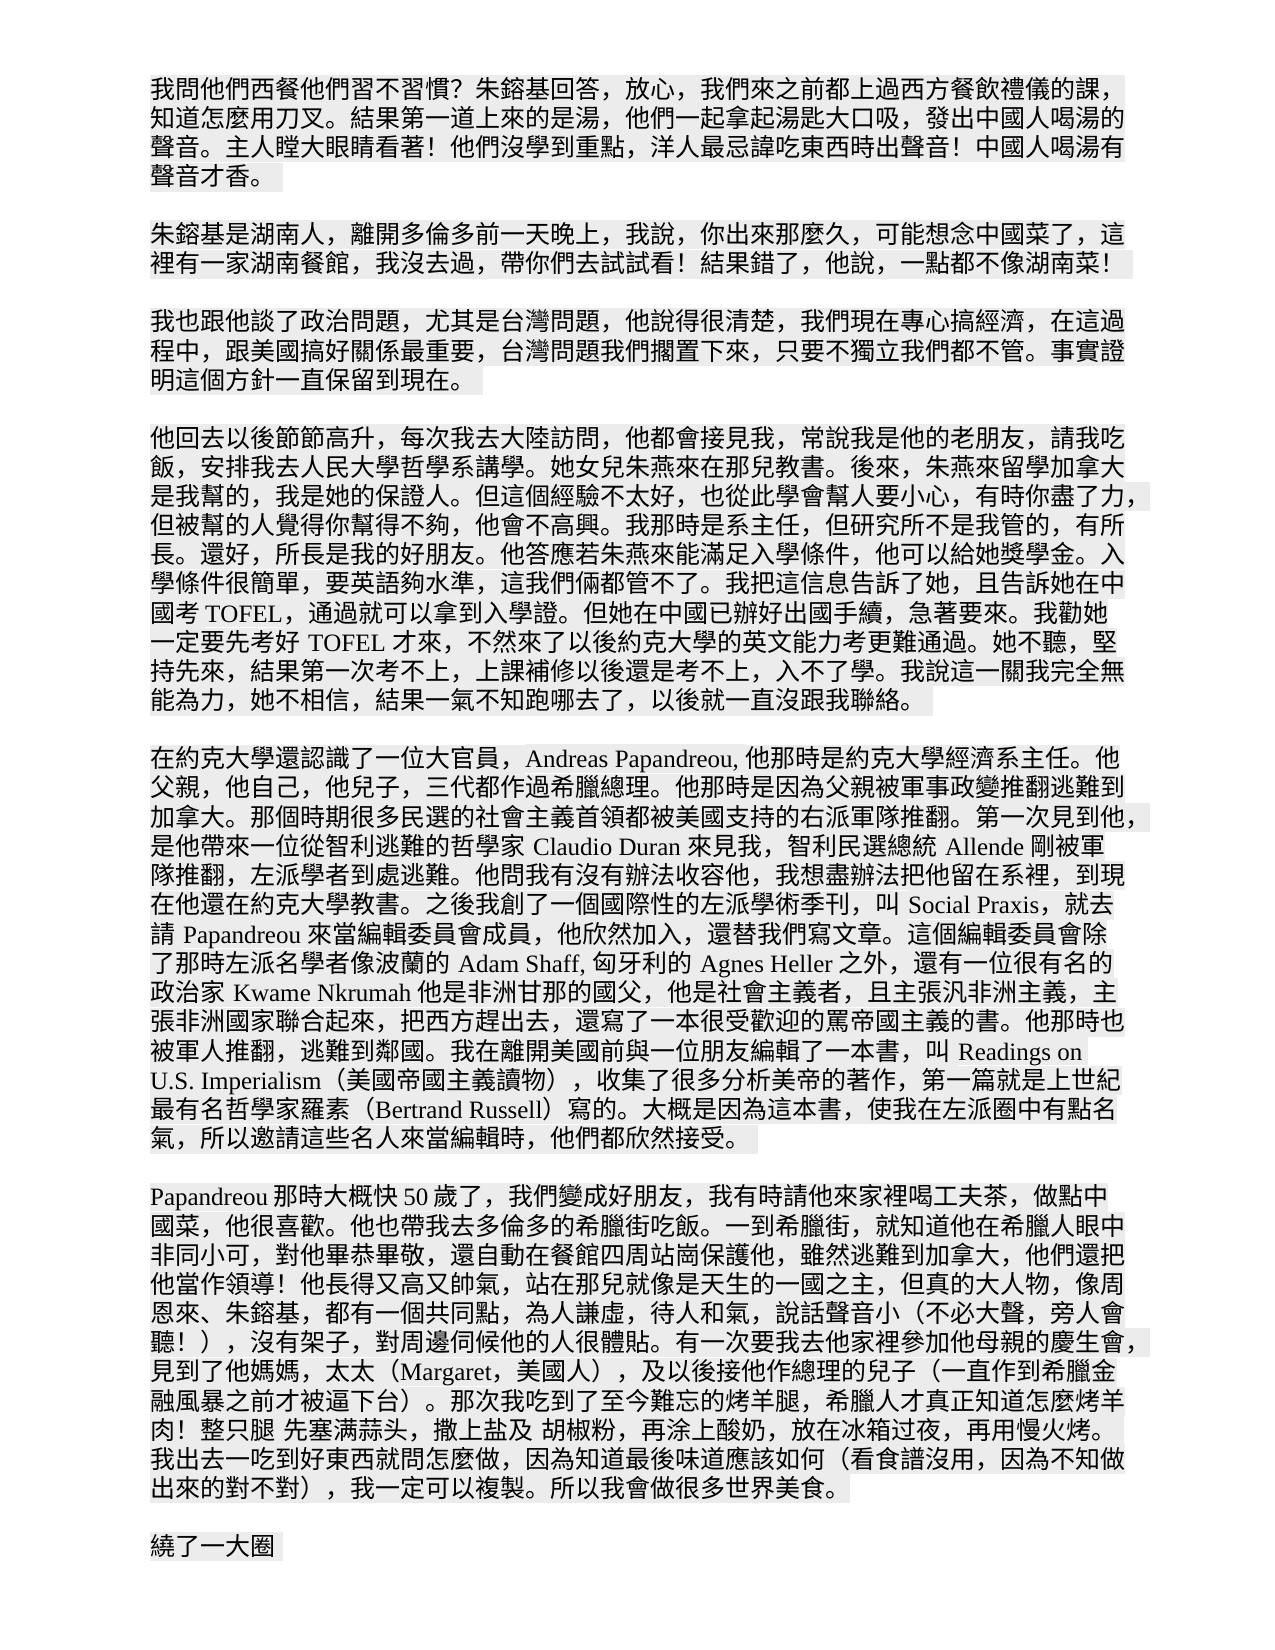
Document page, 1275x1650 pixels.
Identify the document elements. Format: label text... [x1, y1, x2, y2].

text 范光棣這次訪談我只看了15分中，不過內容大概都是在這篇文章裡面，文章挺長的，我閱讀速度慢，看了一個小時才看完。 https://www.facebook.com/kunifann/posts/856791334432223 繞了一大圈* 范光棣 2016年3月 我是什麼人 最近常在電視上看到一些人在討論他是什麼人（臺灣人），不是什麼人（中國人），我就思考 “我是什麼人？”這個問題。我的答案是：我是關西人，我是范家人，我是客家人，我是臺灣人，我是中國人，我是美國人，我是加拿大人，我是人。其實我現在最關心的是：我是什麼動物？我們這種動物怎麼變成了地球的癌細胞？這個暫時不談，先談我是關西人。 我是關西人 關西最有名的是 “摸骨”，我在國外每次碰到臺灣來的人，一提我是關西人，他就說 “摸骨”！都要問，關西摸骨是否像傳說一樣“靈”。最近36班同學石家孝回台，一起吃飯，他就問。去年從巴西來了一家華人到我們“拇指園”民宿住，我問他怎麼找到我們，他說，是因為他特別來關西要“摸骨”替他算命。我說，抱歉，他去年去世了，但你找到我，幸運了，我比他還“靈”。 那就話說我為什麼算起命來！我的拿手好戲是看手相。我高中畢業就出國，出國之前一個女生都沒靠近過，更別說摸到。到美國後前兩年語言不通，不要說動手，動口都不會。過兩年後會說話了，交上一位印度裔女生，我覺得一切進展得很好，但三個月後她突然把我甩了。事過幾個月看她交上另外一個男朋友了，我才鼓起勇氣問她: 為什麼甩了我，不是都很好嗎？她說：“是很好呀，但我們都交往三個月了，你摸都沒摸過我一次，我以為你是同性戀呢！”。 我才恍然大悟，原來男女交往要趕快動手！問題是我受禮教約束太重，無緣無故摸人不就是性騷擾嗎？ 要摸人也要有一個合理的藉口吧！ 我終於找到好藉口了。我去唐人街買了一本看手相的手冊，下次約會，不到兩分鐘我就說，“我會看手相喔！” 她的手立刻伸出來，我說，“錯手了，是男左女右”，很有學問似的。就這一招，解決了我的“動手”問題，很快地進入西方交女友世界，成為情場高手，細節就不在話下了。 那麼，我怎麼變成很“靈”的算命師呢？首先，我一輩子教哲學，我的最大任務是教學生在人生過程中怎麼避免很多“騙局”。鬼神、算命、星座、風水，宗教等等，都是騙局。這些騙局的共同前提是有利可圖，而圖利的方法是利用人性的弱點。這裡就講算命，首先大家都想事先知道將來，尤其是有大決定要做而猶豫不定之時。但這是不可能的，因為將來還不存在。那麼，為什麼很多人覺得一些算命師很“靈”呢？先講一個最古老最典型的算命故事。荷馬的“史詩”中描述了一個故事：一個國王想向鄰國發動戰爭，當然他想知道會不會贏，他帶了禮物去問當時最“靈”的算命師，這師傅算了一下後說，“這次戰爭，一個大國會被滅亡”。這國王高興得很，立刻攻打鄰國，結果大敗而歸，立刻找這算命師算帳：“你說我會贏，你是大騙子！”。算命師說：“我有說你會贏嗎？我說了什麼？我說一個大國會被滅亡，你自己就是那個大國呀！”。這故事中包含了幾個重點，首先好的算命師不會說錯話，其實基本上是說廢話，之所以被算的人有時會覺得他靈，是被算的人自己說的。假如國王贏了，他當然會大賞這算命師又說他多靈。重點是要說模棱兩可、邏輯上不可能錯、或絕大部分不會錯，或不可能立刻應驗的話。 假如一位女生上手了，我一邊摸著她的手掌一邊說：“妳很愛美（點頭），妳很有藝術感（點頭），妳不好惹，有人辜負妳，妳會懷恨在心（點頭），…（過幾分鐘），其實妳很寬宏大量，很會原諒對不起妳的人（也點頭），…這是妳的生命線，哎呀，妳55歲時會得一場大病！但還好，妳會渡過難關，妳看妳的生命線很長，會很長壽！（30年後她會記得嗎？）…這是妳的愛情線，很多人追妳，但妳很挑剔，…“ 一大堆廢話，但要懂得一些心理學與基本人情世故。若她是有夫之婦，你說：”妳的婚姻不很幸福“（可能錯嗎？）。若你對她有興趣，你說：”今年是妳的大好運年，妳會遇到妳的真愛！“（百發百中！） 我的最後一個教職是育達科技大學的客座教授，普通客座教授只給一年，而我一作5年，就是因為我很“靈“！我到任後，本來的技術學院正申請升格為科技大學。有一天，校長請全系吃飯，我坐在他旁邊，他說：”你這仙風道骨的樣子，好像應該懂得易經！“。我說 ”一點點而已，還在研究“。他說：”那麼，能否請你算一算我們申請改名科大會不會通過？“。我說：”試試看“，就閉上眼睛，過了一分鐘，說：”校長，我跟你保證會通過！不通過你明年不要請我客座！“。結果真的通過了，你說我靈不靈！第二年，校長又請客，那時的大問題是招生，私立學校都面臨新生減少的問題，他又問我：”上次你那麼準，能否再請你算一算今年招生會不會增加？“。我就回答：”大家同心合力，一定會超過去年！“。結果又對了。在場每次都有10多位教授，他們都很驚訝，事後問我怎麼知道，又那麼確定？我說：”我就是靈呀！“。也就因此，我在育達客座了5年，可能打破記錄了。 現在可以告訴老同學們我的秘密了！我當然不”知道“，我又不是教育部長！好的算命師是心理輔導師，他要正面替你加油。校長很相信算命，我沒選擇，只有給他打氣。第一次比較有把握，因為之前我在兩個私立學院教過，也經過轉為科大的過程，注意到第二次申請才通過，育達是第二次申請，故通過可能性很大。至於招生就完全沒把握了，故說了一句廢話：”大家同心合力，一定會超過！“。若沒超過，就是沒有同心合力！這句話不可能錯。 那麼，關西摸骨為什麼那麼有名？他是瞎了，其實並不完全瞎，還可以看到一些。他首次出大名是有一次蔣經國作行政院長還是副總統時來關西親民之旅，那次也安排了來訪問我父親，因為父親在關西很有名望。蔣經國到了關西街上，想去看看有名的“摸骨”師，結果一進門這摸骨師就說：“今天貴人來了，你是一人之下，萬人之上！“。就這一招，傳出去，他的名氣大張全世界。其實，那天在關西誰不知道蔣經國會來！前幾年又上報紙，因為吳敦義相信算命，當了副總統後說，20多年前關西摸骨說他有”宰相命“！其實他不知對多少政治人物說了這句話了！ 假如一位算命師真的很準，那是他先有信息、或作了研究、或事先安排了將來會發生的事。有利可圖，利益很大時，什麼騙局都可以安排，例子太多了，說起來我這文章就寫不完了！總而言之，算命是假的，”摸骨“ 沒那麼靈，我跟我父親去看過他，全是胡說。關西人都知道他的底細。這就有點像耶穌，他在外面有一大堆相信他的人，有一次回老家，村里人說，他不就是木匠的兒子？村里人不相信他，而他在老家也就不靈了！這個故事聖經上有敘述。 我是范家人 關西還有一個名人，我父親范朝燈。他沒做過官，也沒賺大錢，只是中上等階級的農民。他七歲時，父母在一週內因得傳染病雙亡，由大家庭叔嫂照顧。那時鄉下人沒錢沒法上學，只上了三年私塾學會三字經千字文等。正因為自己沒機會上學，他從小立志他的孩子都要大學畢業，這個在100年前幾乎是不可能的夢，但他做到了，所以他的出名就是“十子十登科” 的故事，十個兒子全大學畢業，其中有三位獲哲學博士，兩位醫學博士，五位高考及格。這個故事在曾繁蓉著“十子十登科的父親- 范朝燈”一書中有詳述。 我在國外40年，回來以後才知道父親在台灣這麼有名。我每到一個地方一說我是關西人，他們就問: ”你認識范朝燈嗎？” 我說：“他是我父親呀！” 他們就另眼相待，對我特別好。有一次更妙了，明新技術學院在2000年請我去做他們新設的休閒系的創系主任，剛上任碰到羅元宏老師，他問我是哪裡范家人，我說關西，他就問: ”你認識范朝燈嗎？” 我答了以後，他立刻說：“我被你害死了！” 我說我根本不認識你，怎麼會害死你！他說：“你有所不知，我小時候很調皮，不好好唸書，每次爸爸要教訓我就一邊打一邊說范朝燈怎麼怎麼的！所以我從小就記得范朝燈這名字“。類似這樣的故事，我之後聽到過三次。原來我父親教孩子的故事在社會上成為模範，帶動了地方上教育的風氣。這位羅老師是明新休閒系的籌備人，理應由他接主任職，但校長”空降“了一位陌生人來當創系主任，他心裡難免有點不平，但可能是因為我是范朝燈之子，他對我很好，協助我把明新休閒系變成全台最有特色的休閒系。 我父親已去世30多年了，但到現在為止，他的子孫只要說是關西范家人，都會被問: ”你認識范朝燈嗎？” 我們還沾他的光！我的弟弟范光群，是兄弟中作官作得最高的，他在陳水扁時代作被冷凍的台灣省的省主席時被派去花蓮作代理縣長三個月，花蓮是國民黨的地盤，他第一次去議會就深感議員對這位“空降“下來的代縣長很排斥，怕他在這三個月中會搞鬼，以縣長地位影響下任縣長選舉。會後，范光群發給每位議員一本“十子十登科的父親”那本書。第二次議會時氣氛完全變了，大家一知道他是范朝燈之子，就知道他一定是正人君子，雖然是陳水扁派來的！結果3個月以後，很多人還建議他留下來選縣長，一定會選上。 很多人問范朝燈是如何把十個普通農家孩子都送到大學畢業，很多人有不同的說法，兄弟中也有不同的感受，但我自己覺得最重要的是“感動“兩個字，他對教育的熱誠感動了我們，使我一生掛念在心，不能辜負他對我們的期望。最近大愛電視台訪問我，在”私房真言“節目中播放了”范光棣談他父親范朝燈“，可以在網路上看到詳情。 我是客家人 關西是純客家莊，99%是客家人。1945年台灣光復之前我只會講客家話，雖然6歲到8歲上小學時學了一點日語，光復後因反日情緒把它全忘了。光復後才學國語。初中去新竹市上新竹中學與李遠哲同班，才知道都市裡大部分人是閩南人，講我完全聽不懂的話。高中時轉到台北的師院附中，班上絕大部分是外省人，本省人只有三位，其中紀展南與羅東湖是閩南人，只有我一個客家人。我才意識到我這鄉下土包子原來是很特別的少數族群叫客家人。 從小我記得母親講一個有關客家人的故事：從前有一個將軍叫黃巢，有一天他來到一個村莊，看到路上一群難民中，有一個媽媽手拉著一個小孩子，背著一個較大的孩子，他覺得奇怪就停下來問他為什麼？她說她手拉的是她自己的孩子，背的是她已亡哥哥的獨生子，假如她自己的死了，她還可以再生，假如哥哥的獨生子死了，他就會絕後，故保護她哥哥的兒子比較重要。黃巢聽了很感動，就問她要去哪兒？她說，聽說黃巢快來了，我們要先逃難！黃巢沒告訴她自己是誰，只說，不要怕，妳回妳村莊，在妳家門口掛上葛藤，就不會有事。她回去照辦，也叫鄰居同樣作，結果真的沒事。後來在學校念正史，才知道黃巢在歷史上是壞蛋，他的革命因為失敗被稱為“黃巢之亂”。但在客家人心目中，他一直是我們的英雄！從此開始我就意識到世界上有不同的觀點，立足點不一樣對事情的看法就不一樣，不是大多數人相信的就是正確的。尤其對少數民族的看法我特別關心同情，這也延伸到所有被壓迫的人，包括工人、農民、女人、殖民等等。 客家人的歷史跟猶太人的經驗有些類似，故我在國外時，對猶太人的歷史特別關注，他們的總人口在世界上微不足道，但對世界上的貢獻非常大。偉大科學家愛因斯坦，心理學之父佛洛伊德，上世紀最出名的哲學家維根斯坦及思想家馬克思，都是猶太人。到底什麼是猶太人？這個問題猶太人自己也在討論，是種族嗎？也不是，因為有黑猶太人，也有黃種猶太人（看“Jews of Kaifeng Fu”一書）。是宗教嗎？很多猶太人不信猶太教，我在加拿大的哲學系中就有四位猶太教授，都是無神論者。我的結論是，族群認同是共同記憶與自我認同。在台灣的客家人最近也在討論這個問題，尤其很多已經不會講客家話了。客家人不是一種民族，因為他們都屬於漢人，他們有自己的語言及一些特別的風俗、習慣、音樂等等，但我覺得最重要的是他們有共同經驗及記憶，認同這經驗的人就是客家人。 客家人每流浪到一個地方都是“客人”，而不是“主人”，都住在比較偏僻的山區，生活艱苦，被主人看不起也被歧視。但我一直不懂，客家人那麼窮，那麼土，不像都市人那麼精靈，他們為什麼那麼自傲，有自信，覺得自己是很特別的族群？猶太人也是一樣，到處被人打壓，歧視，但自己一直覺得是上帝的寵兒，也因為那種自信，使他們的成就那麼大。猶太人的自信，來自他們舊約聖經上的故事，那麼客家人呢？ 去年春天，我第一次去廣東省陸河縣祭來台祖，順便去附近客家區尋客家根。這次尋根之旅中，我的上述問題找到了答案。客家人是從中原在唐朝末期以後改朝換代或外族入侵時一批一批逃難到中國南部岳崚區的漢人。他們在贛南、閩西及粵東山區以客人身份與本地人（主人，原住民）長期共居，融合以後，產生了主要以漢文化為主的特別語言、風俗、習慣等文化。最近在大陸掀起了研究客家文化之風，政府也大量投資發展這個地區，一則因為這地區是共產黨的革命聖地，二則因為客家人在海外人數不少，都想回來尋根。在閩西現在被認為是“客家祖地”的寧化縣，建了一個很宏偉的“世界客屬文化交流中心”，我一進入大廳就看到牆上刻了一系列客家歷史的壁畫，第一幅就是黃巢及“背大攜小，保侄棄兒”客家母親的壁雕。證明我小時候聽到的故事原來是所有客家人的共同記憶，像摩西出埃及是猶太人的共同記憶。 還有在這偏僻的鄉村裡，雖然大部分都是農民，但家裡都掛著很多水準很高的對聯與家訓等等有文化象徵的東西。我父親雖是一介農夫，但他一直提醒我們孩子們，我們是范文正公（范仲淹）的第30代孫，而文正公是宋朝名宰相，且家裡牆上一直掛著范文正公家訓百字銘。我在客家原鄉到處看才恍然大悟為什麼客家人那麼自傲，他們的祖先都是做過官的前朝上層階級，他們在改朝換代時不但對新政權沒用，還有威脅，非跑不可。普通農民、工人等不必跑，新統治者還需要他們。而客家人特別注重教育，也是因為他們知道，讀書是做官、出人頭地的最好方法。 我是臺灣人（差點兒變日本人） 我出生於1937年，那一年日本發動中日戰爭，中國的抗日戰爭的開始。之前40多年臺灣是日本的殖民地，台灣人是二等公民，但生活方式、語言及文化上台灣人基本上是過著漢文化的生活。六歲以前，我的名字是范光棣，我家裡及村莊裡親戚朋友說的是客家話，念的是三字經，拜的是祖先及本地廟裡的神，看的是“關公過五關斬六將”及“孫悟空鬧天宮”等平劇。我知道我是中國人，知道統治我們的是日本人，怕他們又恨他們。 日本人發動侵中戰爭後，一方面覺得臺灣漢人與敵人同宗同文化，有後顧之憂，一方面發動大戰爭需要更多人力。故積極推動“皇民化”政策，想把台灣人變成日本人，開始強力要求講日本話，把名字改為日本名，放棄本來宗教而以日本神社代之，等等。我父親本想把范姓改為“高平”，但日本官員還挺聰明的，知道這是范姓的堂號，說不行，你還在懷念中國祖先！結果改為“高原”，故我的日本名字是“高原光邦”（Takahara Mitsu Kuni）。 我們家裡也設了一間日式Tatami書房，我們開始穿日服、日本木屐等等。所以我從出生到8歲光復前就是生活在從中國人變日本人的過渡過程中。比我大十歲以上的臺灣青年人，像我的前幾位哥哥，基本上已經變成日本人了。假如日本沒有戰敗，再過十年我也變成日本人了。1945年，日本投降那一天，疏散到鄉下住在我們家的五家日本官員及教師們都聚集在客廳裡聽天皇宣布無條件投降。他們都在痛哭，我心裡很高興，我還知道我是中國人。 光復後，台灣回歸祖國，我們沿路打鑼打鼓歡迎國軍，那時哪有什麼台獨意識！問題是，那時來接管的國民黨軍隊實在太爛！相較之下，日本統治者很有紀律，雖然很兇又享有特權，但台灣人日常生活穩定，治安良好。“祖國”來了以後，不但普通生活，治安很差，最糟的是，不但不把我們當“同胞”相待，還以新統治者心態對待台灣人。我最近很驚訝地發現，我那時的日記有那麼一句“假如外省人平等對待台灣人，我就主張統一，假如不平等對待我們，我就會主張獨立！”。一個十多歲的鄉下小孩子會這麼說，表示那時就有這個問題。 不到兩年後，228事件就發生了，那天晚上，我在睡夢中被父親吵醒，他剛從台北回來，一開門大聲跟媽媽說: ”糟了！台北在殺豬！“。我心裡想，殺豬有什麼好大驚小怪的！原來，台灣人叫日本人”狗“（很兇，但乾淨），叫光復後來接管台灣的外省人”豬“（又髒又懶）。之後幾天，關西鄉下倒沒發生什麼殺人的狀況。我只記得父親及關西重要人物有在討論去軍火庫拿軍火發給人民來抵抗鎮壓軍隊。還有那時在台大上學的兩位哥哥被分發到幾顆手榴彈，也是準備反抗鎮壓軍隊來時用的。他們帶回這些手榴彈，不知怎麼辦，結果把它丟到河裡。鎮壓軍來後，記得父親跑山上去躲了好幾天。 228事件很多無辜外省人被殺，很多臺灣菁英被殺，最重要的是，這事件對台灣人造成不可療癒的傷害，至今影響台灣的政治，造成強烈的揮之不去的台獨意識。台獨意識有一個很簡單的邏輯：外省人殺台灣人，“外省人”等於“中國人“。中國人像日本人一樣是外來政權，台灣人只有獨立才能當家做主。但這邏輯的前題都不正確，來接管、統治台灣人的是“一些”外省人，國民黨。有些外省人是共產黨員，他們支持228造反國民黨。那時的實況是，國民黨在大陸被人民唾棄，後來跑到台灣，中國人更恨國民黨！台獨意識的簡單思路：仇國民黨→仇外省人→仇中國人，造成現在台灣政治的死胡同。台灣人應該跟共產黨合作去打倒國民黨才對。 我以後的政治思路大致朝這方向走。從1945到1955我出國前國民黨漸漸經由三七五減租及耕者有其田政策在台穩定了政權，宣傳反共抗俄，但我完全沒被洗腦，已經親共。其中一大原因是，我認識一個很特別的人，何阿乾。我上新竹中學初中時住在竹東大哥醫院家裡。他是醫院的藥劑師，我們同睡一房。他是共產黨八路軍的逃兵。光復後他家裡很窮，去參軍。國民黨把他訓練幾個月後派去大陸打共產黨。有一天剛北上過了黃河，坐下來吃除夕飯，還沒開動就發現被共軍團團圍住了，沒辦法只好投降，年夜飯被八路軍吃了！結果他被分配到劉伯誠（叫獨眼龍）部下。共產黨教他唸書，教他醫藥學，過一陣子派他到軍醫院當藥劑師，一路跟著八路軍過黃河，打下來。一直到徐蚌大会战時，他因為是獨生子，在台只有一老母親，突然想家，在混亂之際逃走了，結果回到老家竹東，來我大哥醫院？。他雖然從共軍逃出來，不但不恨共產黨，還一直懷念他在八路軍時的日子。天天晚上告訴我他在八路軍的故事，比水滸傳還精彩！還教我共軍唱的歌，跳的舞。所以國民黨的反共宣傳對我完全沒作用。I knew better! 我是中國人 我在中學時代最關心的是政治問題，尤其從出生到18歲出國之前經過日治時代，二次世界大戰，國民黨統治時代，及中國內戰以後兩岸分裂狀況。我那時一心要救國救民，在日記上寫：“我的思考單位，最小是國家”，我的意思是中國。如何使中國強大，恢復以前的光輝，是我的最大課題。 在出國前我心裡已經支持共產黨。出國後第一件事就是去美國大學圖書館找毛澤東的著作及有關中國共產革命的書。念了 Edgar Snow 的 “Red Star over China” 及 毛澤東選集。不但覺得共產革命是中國的將來，也確定是世界的將來。我在英語還沒學好之前就先選俄語，因為我打算在美國念完大學後去蘇聯念研究所後回大陸參加中國共產黨革命。我的思想歷程在“超越馬克思及維根斯坦”一文中有詳述。 1972年，尼克森去訪中國前，加拿大已經跟北京先建交，我寫了好幾次信去駐加中國大使館，表示希望能去訪問，但一直沒回應。尼克森去後不久，我就接到來信，叫我去辦簽證。我一個人坐飛機到香港，再坐火車到廣州，路上火車在深圳入境，那时深圳是個小村莊，全是稻田。從廣州又坐火車兩天一夜，一路黑漆漆的到了北京。來火車站接我的是一位台籍幹部。我來時路過東京去看我四哥，他說他以前有一個臺灣同鄉朋友，20年前去大陸，不知下落，他寫下這人名字叫我去大陸時問一問。這位幹部自我介紹是台灣人，叫李平，我就拿出哥哥的紙條問他聽過這人嗎（紙條上是“呂”什麼的）？他說，就是我！他是台灣同胞聯誼會副會長，他負責接待我。那時正好有一個美國台灣人組成的“保釣團”來訪北京，有十幾個人，都是在美國左派的台灣學者。他們把我放入這一團一起招待，以後三週的活動都是台聯安排的。其中最重要的是周恩來總理接見了我們。 有一天晚上，我們正要睡覺前，突然接到通知，要我們立刻去人民大會堂有重要領導要見我們。十二點半大家在一會客廳坐好，周恩來從旁門走進來。我發現我被安排坐在他旁邊，大概是因為我年紀最大（35歲），又是教授，別的團員都是年輕的碩士或新博士。周恩來很平易近人，跟我們像朋友之間聊天一樣，一點沒架子，有問必答，一直談到四點半，他太太鄧穎超才出來叫他去睡覺。他說他只要睡3個鐘頭就夠了。 1972年是文化大革命的中後期，那年的兩件大事，一個是尼克森來訪，另一個是林彪事件。外面只知道林彪出了事，中共還沒對外公佈。周恩來先向我們說明了林彪事件，再談了很多很多事，詳情我在我當時剛創刊的國際季刊“Social Praxis” 第一期中以筆名 Sanford Lee 發表了 “Conversations with Premier Chou En Lai”. 有些那裡沒報導，現在想起來還是有意思的，現在報告一下。那時我很驚訝他對老蔣的評價很高。他說，蔣介石是個愛國者，他雖然靠美國但他不相信美國，你看他一輩子不敢去美國，他兒子就比較笨，去了美國一趟差點被殺掉。美國在培養親美派搞台獨，要把臺灣從中國分裂出去（吳國楨事件及孫立人事件），韓戰時把第七艦隊放在台海想把台灣與大陸隔開，勸蔣介石從金門馬祖撤軍，他不但不撤，反而把台灣最重要軍隊放在金門，明知我們不會打他。我們之間有默契，隔天炮打，這是做給美國看的，表示雙方都主張一個中國，內戰還沒結束！台獨之到今天還不可能，以後也更不可能，就是周恩來跟老蔣那時安排的！我本來以為，他說的“默契”是互相不言而喻的瞭解，最近才發現報導，那時他們真的有互派使者在香港談好。那時我才知道，政治上表面看到的聽到的跟幕後當權者的操作是有很大距離的。我們普通人只有被利用，最好不要受騙去賣力。 文革時，大陸一直在鼓吹要解放台灣，有一位年輕激進的臺灣團員就說：國民黨是紙老虎，怎麼不用武力解放台灣？周恩來說：你們年輕人沒經過戰爭，我們經過的人知道戰爭多可怕，打臺灣是打得下，但雙方要死多少人呀！台灣經濟又會完全破壞，不能隨便考慮。 四個鐘頭內我們談了很多事情，現在突然想到一件事覺得很諷刺。他說中國發達以後絕對不發展私人轎車，他說我們會繼續用腳踏車，又健康又環保！坐在他另一邊的陳永貴副總理，他插入說：我最近剛從考察法國回來，我在巴黎看到一街都塞滿了車，空氣不好，比我們用腳踏車還慢！他是個農夫，在西北偏區把一個窮村莊在他帶領下轉變成模範公社，“農業學大寨”是文革時的三大紅旗之一，其他兩個是大戾及紅旗渠，三個地方我都去過，大寨還去了兩次！陳永貴當了副總理，還穿著西北農夫的衣服，那個時代真的農人工人直接參與國家最高層政治，假如這種人還在中央，中國應該是完全不同的中國。 我們這一團的左派青年都是支持共產運動的，有好幾個，包括我自己，向周總理表示，我們想回中國服務。結果，有幾位留下來了。過了幾天，周恩來傳話給我，他很實在也很坦白，他說，你的情況比較不同，首先，你的專業是哲學，我們需要的是科學方面的人才；第二，你已經有家庭，你的太太又是美國人，你太太跟孩子在中國生活可能不會適應得來；第三，你是大學哲學教授，以你的身份，你留在西方對我們比較有用。真謝謝周總理給我的務實分析，若我那時會祖國，以我那時的極左思維，我的後果應該會跟四人幫一樣。之後周恩來見了一次，是他最後在公開場合出現時，應該是1975年國慶在人民大會堂國宴上，每桌上已經有他的致詞稿，他由人扶他上主席桌後，由別人替他念稿，之後在大家掌聲之下扶他出場，大家都知道他是來向大家告別的，過不久他就去世了。 第一次訪中之後幾年中，每一兩年會去大陸一次，都是政府邀請的。每次去差不多三星期，到處去看，各種公社，幹部學校，普通學校，工廠，古蹟，革命聖地（如延安），少數民族區（如延邊朝鮮族自治區及西藏），參加國慶等等。也見到其他領導人，如四人幫及鄧小平。四人幫沒跟他們談，但鄧小平見了兩次都有座談。第一次是周恩來去世後毛主席叫他回來主持政務。他跟我們的談話重點是報告文革的成果，也向我們保證，他絕對不會向文革翻案！這個談話我也以我那時的筆名“范瀾”在香港左派週刊“七十年代”發表。我在那期間照了很多照片，錄了很多談話，除了寫文章之外，也常上電視及到處演講，放錄影片，宣傳文化大革命。也編輯了兩本 Anchor Books, ”Mao and Lin Biao”及 ”From the Other Side of the River: Self Portrait of China Today”。 文化大革命現在大家都在罵，但我的看法不一樣，I know better! 我在文革後期去了好幾次，親眼看到的不但不像以後說的那麼糟，而且很好！雖然最後失敗了，但失敗不等於不對。歷史是勝利者寫的，修正主義復辟資本主義後當然要醜化前朝。其實是全體人民辛苦建設起來的經濟基礎，正要起飛的時候，被少數人搶走了。毛澤東之偉大說不完，偉大的軍事家、政治家、哲學家、詩人、書法家，有史以來世界上有比他偉大的嗎？ 但他最偉大的是革命成功後，可坐享其成之時，在晚年還不忘初衷，想在有生之年實現共產主義。雖然太急了，手下人的程度不夠，失敗了。但資本主義走到末路時，如果世界沒被毀滅，人類還是會走社會主義的路才有救。 我是美國人（本來不想） 我家十兄弟，前四位留日，老五沒出國，留下來照顾老家，後五位全留美。第一個留美的是老六范光煥。他很會交朋友，也很會辦事情，在台北唸書時，就懂得留學美國的方法，1954年就去美國留學。我的留美全是他替我辦的，他也同時替我的好友王正秋辦好手續。高三時我們考取留學考，那時，高中畢業就可以留學。我們班上好像最先留美的是丁秋先、王正秋及我三位，我們三位出國前去照相館合照了。我本來不想高中畢業就出國，我覺得國學還不夠，最好大學畢業才出去深造，所以，考上留學考以後還去考台大，結果是經濟系頭榜考上。後來因為1955年政府發佈兩個有關我們前途的政策： 其一，以後要大學畢業後才能出國留學；其二，以後服兵役從以前的一年改為兩年。第一條正合我意，但第二條要當兵兩年我覺得太浪費我的青春，故決定出國留學。 我家那時經濟狀況很不好，父親因想從農業轉型工業，買了一個製茶工廠，結果失敗破產。我要出國時，他一分錢都拿不出來。結果是王正秋幫我500美元買票出國。我和王正秋坐飛機到日本橫濱，坐中國貨船重慶號去美國，一上船看到丁秋先也在船上。我跟丁秋先特別有緣分，我們初中時在新竹中學與李遠哲是同班同學，我們那時都很內向，其實我完全不記得他，是他後來告訴我。高中時我們同時轉師院附中，又是同班！ 在重慶號上，我記得餐餐都是大魚大肉，但我很慘，因為我會暈船。船一出港口我就開始吐，一直到兩週後，在 Tacoma, Washington 上岸才不吐。這期間我只吃蘋果，因為，之前在台灣蘋果是寶貝，只有生病時才能吃到。我四哥那時在日本，從東京到橫濱來送我上船時，給我一大箱蘋果。我吐了以後什麼都不想吃，就吃我最喜歡的蘋果，這樣兩週，一吐一蘋果，一吐一蘋果，等到上岸以後，我一輩子看到蘋果就想吐！ Tacoma上岸以後，坐火車去 Kansas 州上學。在火車上我的英文程度立刻受到考驗。台灣的英語教學很糟，到現在還是一樣，什麼文法，KK音標，學了一大堆，上了戰場都不管用，聽不懂，說不出，只會說yes and no。我事先有準備最急用的字就是廁所，我記住各種說法：Washroom, W.C., Toilet, Man/Women room, Powder room, Lavatory, 這樣應該夠了。上了火車不久，我們餓了，去餐車，坐下來一看Menu, 把價格換成新台幣，根本吃不起，最後只要了麵包和牛奶。牛奶喝完想小便了，心想我熟記的單詞現在派上用場了。但從火車頭走到火車尾，就是找不到，只看到一個 “Restroom”（不在我的目錄中），心想會不會是這個？探頭一看，看到幾位男生坐在沙發上抽煙，是休息間！沒看到廁所。結果不得已，在兩車之間解決了！但完後兩邊门都自动鎖上，我出不去，站了幾個鐘頭，到下一站門才開！ 到美國以後，前十年時間一直半工半讀到完成博士學位，完全靠自己。回台以後，我常聽到我的工人在談以前他們多苦多苦，我就說，你們不管怎麼苦都沒有我以前苦，請問你們，現在在台灣你們不願意做的工作誰做？他們說，外勞呀！我說，我就是美國60年前的外勞，白人不做的工作我做！我問他們，餐廳裡最低的工作是什麼？洗碗對吧？不是，還有更苦的：刷鍋的, 又油又焦很難清。我問，街上有圓圓的鐵蓋子，下面是什麼知道吧？下水道吧？ 其實有兩種，排雨水的排水道及排大小便的污水道。我去美國後第一個暑假，就是天天出入那鐵蓋的清道夫。 我第一個念的是一個在 N. Newton, Kansas 的門羅教學校，叫 Bethel College. 這學校只有200多個學生，但很歡迎外國學生，有20多個從各國來的學生，有從美國、臺灣（7個）、埃及、菲律賓、伊朗、波多黎各、巴拉圭、德國等國的學生。在那小學校，他們很照顧外國學生，剛去美國那是最好的過渡地方。沒去之前我哥哥就替我弄到免學費獎學金（才能辦留美），到了以後他們給我工作，做學校的清潔工換住宿費，做餐廳刷鍋的換三餐。 兩年後，轉學伊利諾大學（在 Champaign/ Urbana）數學系，我主修數學完全是因為英文不行，不能唸我喜歡的哲學，數學不太需要英文好。伊利諾大學也很歡迎外國學生，台灣來的就很多，在那裡就碰到出國前一起受軍訓的傅大祥及葉祖堯等好朋友，我們都在數學系。那時伊大數學系站在研發電腦的先鋒，他們有一個電腦像一個教室一樣大，最近才發現在電腦史上是有名的，叫Illiac。我們三個好朋友都知道，電腦是世界的將來，故畢業後都決定留在研究所學電腦。但學了一個學期以後，我覺得實在沒興趣，且覺得英文差不多了，才轉到哲學系。 在伊大拿到碩士學位後，我要念博士有兩個選擇，哥倫比亞大學及夏威夷大學。照常理當然應該去哥倫比亞大學，名牌學校，從那裡畢業以後找工作很容易。夏威夷大學剛成立博士班，完全沒名氣，我從那裡拿博士學位會是他們的第一屆博士。兩個地方都給我入學證，但最大區別是，前者沒獎學金，後者有。我那時已經結婚，又有孩子，再一邊打工一邊念博士，會很辛苦。再嘛，我想我寧可做小池裡的大魚，而不要做大池裡的小魚。結果這個決定是非常正確的。 我去夏大後，就碰到我的大恩師 Richard P. Haynes. 我跟他很有緣分。他在伊大念博士時是哲學系助教，有一堂課上我問他一個問題，他想了一下說：“我不知道答案，我回去查一查，下禮拜回答你”。這麼老實的老師我第一次碰到，永遠記得他，也把他當作我以後做老師的模範。到了夏威夷看到他就在哲學系，高興極了。他特別欣賞我，在課堂上討論問題一定要叫我發言，每次發言他又誇之有餘，這使我這很內向害羞的個性，漸漸有自信起來。這就是“小池裡的大魚”的效果。 做人方面他也是我的恩師。他很會社交，朋友很多，在一個 Party裡面我注意到總是有很多人圍著他有說有笑的，我總是站在角落裡，無人理睬。有一天我就問他，“老師，我很羨慕你那麼會交朋友，請問你見了一個陌生人怎麼開始說話？” 他的答案：“打開嘴巴，就說話！” 這一招，像我的看手相一樣，改變了我的一生！ 說什麼不重要，開始說話表示友好才重要。“今天好熱哦！ 你這件衣服真好看，哪裡買的？…” 隨便你說，開始才重要。 我在離開伊大之前就選了一門維根斯坦哲學的課，那時很少人知道這個哲學家，包括我的博士論文導師Haynes。我來夏大時已經是維根斯坦的信徒，就把他的哲學介紹給老師，他立刻也成了這新哲學的信徒。所以我要寫有關維根斯坦的論文，他很贊成，一路支持、鼓勵。我的論文叫 Wittgenstein′s Conception of Philosophy (維根斯坦的哲學觀)。老師說太好了，應該送去出版！我跟本不知道應該送去哪，後來看到我念的維根斯坦的書上面有出版社的名字和地址，是Basil Blackwell Publishers, Oxford, England。我就送給這地址，信上說明這是我的博士論文，短了一些，英文不太好，因為我是外國人，若你們覺得可用，我可以增長一些，英文不通之處，會找本地人改一改等等。不久，接到一封信，是主編 Jim Feathers 寫的，他說：”我們是維根斯坦的官方出版社，我們之前只出版他的原著，不出版二手評論書，但你這本書是非常好的對維根斯坦哲學的全面介紹，我們喜歡簡短的書，不要增加，我們喜歡你清晰簡潔的英文，不必修改。“ 就這樣，我糊里糊塗的把我的博士論文在哲學界最高的出版社出版了！你要知道在美國學術界成功之道叫 “Publish or Perish!” (出版或完蛋)，你想要在學術界有立足之地，就靠出版書，而且要出版在有名的出版社。故這本書是我以後的開門鑰匙。第一個工作是 Cleveland State University。在那裡不到兩年就升副教授，後來到加拿大約克大學，不到35歲就升正教授，到現在為止還是最年輕升正教授的紀錄保持者。正教授當然有 Tenure (終身職)，不但是鐵飯碗，還有很大的自由及保障。基本上你可以教任何課，開任何新課。所以我在60年代就開課教馬克思哲學、毛澤東思想、性的哲學…等等大學裡從來沒有的課。美國這方面，學術自由，是沒話講。 但課外活動就不一定了，那正是反越戰時代，我不但參加反越戰運動，還常常被邀請上台演講，這些活動美國政府都在盯著，尤其還沒有公民身份的人。我雖然可以申請公民，因為我在美國已住了10多年，有工作，太太是美國人，又生了好幾個孩子。但我去美國從來沒想要作美國人，從來沒有英文名字，因為我是去深造，一直想回中國服務。有一天，不記得是移民局還是FBI來找我，說他們在調查我，若我是共產黨或參加其他非法組織，就要把我送回台灣！他們叫我去詢問時就問我，哪天哪日你的車怎麼會在反越戰大會現場？我說我送太太去（她是公民，她反對越戰），你為什麼訂閱這些極端組織的報紙：Daily Worker(美國共產黨報)，The Militant (美國托洛斯基派報紙)， National Guardian （毛派報紙），Granma (古巴官方報)，等等？我說，我教一門課，叫“反抗哲學”，這些都是參考資料。他們再拿出一張支票，問，你為什麼送錢給The Black Panther, 黑人激進派團體？我說，我送錢去是要訂他們的報紙，你們怎麼攔截走了,難怪我沒收到報紙！他們問了這些以後，說要繼續調查，等了很久還沒結論。 我看情況不妙，正好我在夏威夷大學的同班同學是反對越戰而逃兵役去加拿大的美國人，他在多倫多約克大學教書，他說你乾脆來加拿大好了，我就搬到加拿大去了。但我沒辭掉美國的工作，若這邊沒事，在加拿大不習慣，還可以回來。這期間又想，假如有美國公民身份，他們就不能因政治因素而把我送回台灣。我本來要申請公民條件十足，就申請了。結果移民局叫我去詢問，又攤出以前的問題，我一一回答，又叫他們去我大學調查，他們的調查結論送我一份，其中說：雖然他對親共的強度不完全老實，但他沒參加任何非法組織，他的反越戰態度及活動都在合法範圍之內，建議頒發公民證。就這樣，我在決定離開美國後，得到了美國護照，去大陸訪問時用的就是這護照。 我是加拿大人 我1970年去加拿大約克大學教哲學，一待25年，一直在 Atkinson College 哲學系教書，一半時間當系主任，因為作得不錯，他們一直不讓我退下來。有一次退下來讓別人做，他作到一半自己作得很辛苦，大家又不滿意，還是請我回去作。其實作系主任很簡單，要抓住兩個重點，一個是爭取經費，一個是爭取人員，別的雜事別管。不會作的天天管雜事，煩人煩己，大魚沒抓到。舉個例子，有一年全校只能請6位新教授，我爭取到一個，這已經很不錯了。我們公開邀請有邏輯專業的教授來應徵。結果找到一位相當有名氣的學者，Morris Engels, 邀請函還沒發出去之前，校長接到一位從英國劍橋大學剛拿到博士的非常優秀的學者 Stuart Shanker, 他的博士論文已經被大出版社接受出版，校長決定要他，就通知我們不要邀請我們要的人。 校長是有這權力，但很不合理，因為他的專長不是邏輯，而是維根斯坦，跟我重複了。我說雖然有重複，但他實在優秀，我們歡迎他，但我們還是須要邏輯專家。校長堅持只能有一位，不理我，連我的電話都不接了。我發文正式要求見他，也不准。結果帶全系老師到他辦公室門口，還不見，叫秘書來傳話，校長說我上次電話上對秘書不禮貌，要我向秘書道歉才見我！我說我怎麼不禮貌了，我有罵妳嗎？她說我掛了電話。我說我掛了電話，是因為跟你講沒用，我不是生你的氣，是生校長的氣！小小一個大學，一個系主任要見校長都那麼難，我去年去中國，周恩來總理都見得到，你一個校長擺什麼架子！要道歉的不是我，是校長！這話傳進去，他就出來了，知道理虧，笑嘻嘻的，很客氣，結果就如我要的，給我系兩位新教授！這位校長是有名又能幹又霸道的校長。這件事傳出去，我在學校就有點名氣了，“小范老子” 不好惹，連校長都惹不起他！ 在加拿大除了教書，作系主任，養四個孩子之外，還忙著左翼政治活動，其中一個重要活動是，接待來自中國的學生及各種文化交流團體。我們組織了一個“中加友好協會”。新的留學生來了，我們幫他們融入加拿大生活，來訪團體來了，我們安排他們去玩。但團體來時，除了要看尼亞加拉瀑布之外，都要找 “白求恩故居”。白求恩是加拿大共產黨員，他在抗日戰爭時去作八路軍的軍醫，結果在醫療傷兵過程中傷了自己手指，以致發炎而病死，因為那時沒有抗生素。毛澤東為了他的告別式寫了 “紀念白求恩” 一文，後來變成文革時全民必讀的 “紅三篇” 之一，其他兩篇是 ”為人民服務” 及 “愚公移山”。所以白求恩是在中國人人皆知的加拿大來的英雄。但在加拿大，沒人聽過他的名字。後來因為從中國來的團體、官員等等，都要去訪問他的故居，加拿大政府才趕快找到後修復，成為最熱點中國人的觀光勝地。 在我接待從中國來的訪客之中，最特別的是朱鎔基，大概是70年代末期，有一天，我接到一個左派洋人教授朋友從另外一個城市打來電話，說一個中國經濟訪問團要來多倫多，他們完全沒安排，也沒人接待，我能不能照顧他們。我說是官方團體的話，應該請中國駐多倫多領事館安排，我打電話去領事館，他們說他們剛設立，太忙，沒辦法幫忙。朋友說團長是朱鎔基，是什麼經濟委員會的副委員長，我說我不懂經濟，不知怎麼安排。他說，朱也是學者，是清華大學管理學院的院長，我當然沒聽過這個人，既然是學者又沒人照顧，那就答應了。結果一來8個人，又要玩四、五天，想去尼亞加拉瀑布之外，當然要看“白求恩故居”，又要參觀工廠，又想跟政府經濟相關單位談談，也想訪問大學，等等。這個任務可大了，全落在我一人身上，我自己的车子又太小，租了个麵包车自己开。那時朱鎔基當然還沒出名，但一看這人非同小可，因為他自己很低調，不太說話，但周圍的人對他唯恭唯敬，一切聽他交代。他自己兩手空空，但周邊的人手上都滿滿的東西，都是為他服務的。其實那時派他出來，已經在準備他接著要做大事。故回去不久就升任國務院經濟委員會主任委員，後上海市長，後副總理，最後總理。 我盡了很大努力滿足他的要求，基本上都做到了，政府及學校也很給面子，不但去訪問了，還請客。我還記得校長請客時（可能是因為他記得我見過周恩來！）的好笑場面。去之前我問他們西餐他們習不習慣？朱鎔基回答，放心，我們來之前都上過西方餐飲禮儀的課，知道怎麼用刀叉。結果第一道上來的是湯，他們一起拿起湯匙大口吸，發出中國人喝湯的聲音。主人瞠大眼睛看著！他們沒學到重點，洋人最忌諱吃東西時出聲音！中國人喝湯有聲音才香。 朱鎔基是湖南人，離開多倫多前一天晚上，我說，你出來那麼久，可能想念中國菜了，這裡有一家湖南餐館，我沒去過，帶你們去試試看！結果錯了，他說，一點都不像湖南菜！ 我也跟他談了政治問題，尤其是台灣問題，他說得很清楚，我們現在專心搞經濟，在這過程中，跟美國搞好關係最重要，台灣問題我們擱置下來，只要不獨立我們都不管。事實證明這個方針一直保留到現在。 他回去以後節節高升，每次我去大陸訪問，他都會接見我，常說我是他的老朋友，請我吃飯，安排我去人民大學哲學系講學。她女兒朱燕來在那兒教書。後來，朱燕來留學加拿大是我幫的，我是她的保證人。但這個經驗不太好，也從此學會幫人要小心，有時你盡了力，但被幫的人覺得你幫得不夠，他會不高興。我那時是系主任，但研究所不是我管的，有所長。還好，所長是我的好朋友。他答應若朱燕來能滿足入學條件，他可以給她獎學金。入學條件很簡單，要英語夠水準，這我們倆都管不了。我把這信息告訴了她，且告訴她在中國考TOFEL，通過就可以拿到入學證。但她在中國已辦好出國手續，急著要來。我勸她一定要先考好 TOFEL 才來，不然來了以後約克大學的英文能力考更難通過。她不聽，堅持先來，結果第一次考不上，上課補修以後還是考不上，入不了學。我說這一關我完全無能為力，她不相信，結果一氣不知跑哪去了，以後就一直沒跟我聯絡。 在約克大學還認識了一位大官員，Andreas Papandreou, 他那時是約克大學經濟系主任。他父親，他自己，他兒子，三代都作過希臘總理。他那時是因為父親被軍事政變推翻逃難到加拿大。那個時期很多民選的社會主義首領都被美國支持的右派軍隊推翻。第一次見到他，是他帶來一位從智利逃難的哲學家 Claudio Duran 來見我，智利民選總統 Allende 剛被軍隊推翻，左派學者到處逃難。他問我有沒有辦法收容他，我想盡辦法把他留在系裡，到現在他還在約克大學教書。之後我創了一個國際性的左派學術季刊，叫 Social Praxis，就去請 Papandreou 來當編輯委員會成員，他欣然加入，還替我們寫文章。這個編輯委員會除了那時左派名學者像波蘭的 Adam Shaff, 匈牙利的 Agnes Heller 之外，還有一位很有名的政治家 Kwame Nkrumah 他是非洲甘那的國父，他是社會主義者，且主張汎非洲主義，主張非洲國家聯合起來，把西方趕出去，還寫了一本很受歡迎的罵帝國主義的書。他那時也被軍人推翻，逃難到鄰國。我在離開美國前與一位朋友編輯了一本書，叫 Readings on U.S. Imperialism（美國帝國主義讀物），收集了很多分析美帝的著作，第一篇就是上世紀最有名哲學家羅素（Bertrand Russell）寫的。大概是因為這本書，使我在左派圈中有點名氣，所以邀請這些名人來當編輯時，他們都欣然接受。 Papandreou那時大概快50歲了，我們變成好朋友，我有時請他來家裡喝工夫茶，做點中國菜，他很喜歡。他也帶我去多倫多的希臘街吃飯。一到希臘街，就知道他在希臘人眼中非同小可，對他畢恭畢敬，還自動在餐館四周站崗保護他，雖然逃難到加拿大，他們還把他當作領導！他長得又高又帥氣，站在那兒就像是天生的一國之主，但真的大人物，像周恩來、朱鎔基，都有一個共同點，為人謙虛，待人和氣，說話聲音小（不必大聲，旁人會聽！），沒有架子，對周邊伺候他的人很體貼。有一次要我去他家裡參加他母親的慶生會，見到了他媽媽，太太（Margaret，美國人），及以後接他作總理的兒子（一直作到希臘金融風暴之前才被逼下台）。那次我吃到了至今難忘的烤羊腿，希臘人才真正知道怎麼烤羊肉！整只腿 先塞满蒜头，撒上盐及 胡椒粉，再涂上酸奶，放在冰箱过夜，再用慢火烤。 我出去一吃到好東西就問怎麼做，因為知道最後味道應該如何（看食譜沒用，因為不知做出來的對不對），我一定可以複製。所以我會做很多世界美食。 繞了一大圈 我在鄉下長大，最喜歡的生活是農業生活，小時候跟父親種蘭花，看果園，也跟母親種菜，養雞鴨，母親給我一塊菜園讓我自己去發揮。出國前，我在鳳山服兵役時看到北部那時沒有的果子，像百香果，就拿回來種。出發前一天，我去自己的那塊園向我的植物道別，非常不捨，一邊痛哭一邊想，什麼時候才能回來？結果，1956年出國以後第一次回家是17年後，1973年！ 我第一次回來有點緊張，因為那時還是戒嚴期間，我怕我的親共活動被知道，雖然我的著作是用 K.T. Fann 之名，訪問大陸時也用別名。我哥哥用真名，范光煥，就上了黑名單不能回來。之前在夏威夷時跟一個那時鬧得很大的“陳玉璽事件”有關。我在夏威夷大學修博士時，首次遇到一位社會主義者，之前十年我自己思想上是社會主義信徒，但沒碰到一個活生生的思想上的同志。有一次，在導師 Haynes 開的Party中遇到 John Kelly, 他是白人，太太是夏威夷原住民，叫Marian, 夫妻都是夏威夷左派領袖。此後我如魚得水，有了一群政治思想相同的朋友。他們立刻要介紹給我臺灣來的一位朋友，叫陳玉璽。他是本省人，公費留學夏威夷大學念經濟系研究所。他們說他有問題，中華民國駐 Honolulu 領事館在調查他，說他親共，又公開參加夏威夷左派人士發動的反越戰活動。第一次見面，我看他性格溫柔，很低調，怎麼會惹上國民黨呢？他說前一陣子他在報紙上看到一位美國牧師寫文報導說他剛剛从台湾回來，自由中國多好多好，說得像天堂一樣！後來有一位自稱是台灣人，叫 Guang Di, 寫信給報紙，說那全是廢話，臺灣處於白色恐怖，是長期戒嚴統治，談什麼自由！之後報紙發表了一封一群台灣人寫的信，大罵這位 Guang Di 寫的信，他們是有名有姓的真台灣人，他們根本不認識 Guang Di 這個人！陳玉璽說，這封信是領事館寫好來學校找所有臺灣學生簽名的，大家都簽了，只有他不簽，他說那個人寫的沒錯呀！既然如此，領事館咬定他就是 Guang Di！我才恍然大悟，那封一堆臺灣學生簽的信的來龍去脈。我說我害了你了，那 Guang Di 就是我！我的英文名字是臺灣拼法 Fan Kuang Tih, 為了讓台灣當局查不到才故意用大陸拼音。 結果他拿到碩士護照期滿後，雖得到繼續念博士許可及獎學金，領事館不延期他的護照，逼他回台灣。他在回台路過東京時跳機，躲在日本左派朋友家裡，在日本時他替親共的“大地報”以爱华筆名寫稿。但日本政府很壞，他們跟國民黨合作，把他抓了，送回台灣，交給警總軍法處，以“為有利於叛徒之宣傳”罪起訴。我們在夏威夷左派朋友得知後，發動救援會，鬧得非常大，常常去領事館示威。國際上也發動左派運動去罵台灣的史無前例的長期戒嚴統治。我的最大貢獻是寫一封信給上世紀最有名的哲學家羅素，告訴他這個案件，附上報紙的報導，拜託他利用他的名望來支援陳玉璽。大概是因為之前我編輯那本“美國帝國主義讀物”時，有請他給稿，是那本書的第一篇文章，他還記得我。雖然他那時已經是95高齡，還特別寫了一封信給夏威夷大報發表，大罵臺灣蔣家政權，要求立刻釋放陳玉璽。我們大大利用這封信去宣傳，造成對台灣政府很大的國際輿論的壓力，尤其那時臺灣自稱是“自由中國”！也因此從輕判七年徒刑，但國際救陳運動不息，重創臺灣的形象。為了止血，關了他兩年多以後（1971）放他出國繼續他的學業。 所以我第一次回來時，有點怕當局找我麻煩，還好沒事，唯一虛驚是在新竹街上，憲兵把我攔下來，原來是因為我的頭髮很長，那時不准男生有長頭髮，要抓我去剃頭，我拿出美國護照，他才放我走。 第一次回台後就常常回來了，不但看久別的父母兄弟，心中最掛念的是大恩師徐為王。我父親本來要我念醫，我實在不想，他就建議理工，我也試過，先主修化工，但一學期下來，我的分析化學課全不及格。雖然我在實驗室裡非常認真作實驗，沒人告訴我色盲的人不能唸化學，因為實驗全靠顏色的轉變。我之後來決定主修我最喜歡的文科、哲學，要歸功於徐老師。 我一直喜歡國文、歷史、地理，最怕數學、物理、化學。在新竹中學初二時，全校作文比賽就得到第一名，評審委員中有些老師不相信一位初二學生能作出那種文章，結果叫我去校長面前考問我，那時校長是有名的辛志平，他一聽我說明文章內容，立刻說，沒問題是他寫的！徐老師來時還很年輕，好像三十不到，他接的是大家最喜歡的退休國文老師熊老先生，大家有點擔心。但從第一堂課開始，我就天天期望著上他的課，因為他敢教、敢說、有獨立思考的精神。在那個時代他敢在課堂上教毛澤東的詩，我還記得他說 “…一代天娇，成吉思汗，只識彎弓射大鵬，俱往矣，數風流人物，還看今朝！” 你們看毛澤東這個人多麼胸懷大志！ 我以後問他，你在那反共抗俄，殺朱拔毛的年代你怎麼敢這樣教學生？他說在抗戰期間國共合作，毛澤東有一次來重慶某大學演講，我們去聽，都覺得他不得了，就是那時各大报登了這首“沁園春”，轟動一時。好詩就是好詩，怎麼不能教！ 我還記得他給我們的第一個作文題目是：“為什麼古人說「不孝有三，無後為大」?”。我文章的大意是：父母對子女的恩愛我們有生之日無法報答得了，除了父母還在時盡量孝順父母外，最重要的是要把這種偉大的愛傳下去，假如你無後，這個愛的傳承就斷了！老師非常喜歡這篇作文，他在班上宣布，這是他教學以來第一次給甲上，還把它貼在黑板上，叫大家參考。以後他也常常誇獎我的作文，還給我一個特權：他知道我作文要思考，課堂上時間不夠，他讓我帶回家慢慢寫，第二天才交稿。過了一學期後，他還說，班上作文最好的都是外省人，光棣是本省人，他能寫得那麼好真難得，現在已經超過最好的外省同學了。 之後他一有機會就稱讚、鼓勵我，在週記上也批：“這學期全班你的週記寫得最好！”。別的方面我也覺得他在特別關注我，對我以後的成長影響很大。有一次全班去碧潭游泳，我跟王正秋在河裡打水戰，互相撥水看誰先敗，結果我支撐不住輸了。上岸後，老師走到我旁邊輕輕地跟我說，光棣，我剛才在看你跟王正秋打水戰，你以為你打不過他所以放棄了，其實我看他也快撐不住了，假如你能再忍幾秒鐘，你就贏了！ 我以後每次碰到人生困難關頭快放棄時，就想起老師的教誨而不放棄。 畢業之前，我找老師討論以後的方向，告訴他父親希望我唸理工，他說這樣對我會很辛苦，以後成就也不可能很大，我的才華是在思想方面，這方面我的成就會較大。最後我走上哲學這條很少留學生走的路最大影響是他。所以我回台除了家人之外，最想見到的是他。第一次沒找到，第二次看到台灣也有電話簿了，就找到他的名字及號碼。在撥號之前我就想，快20年沒見過的老師，他這期間教了多少學生，怎麼會記得我，我怎麼自我介紹呀！一撥電話他接了，我猶猶豫豫地說，“我是20年前您在附中的…”, 話還沒說完，電話中好興奮的聲音：“反光底”（老師的四川腔），20年後他還認出我的聲音！我說您怎麼還記得我？他說20年來他在他教的每個班上都說：“以前我有一個好學生叫范光棣，他…!”,原來他是我念念不忘的恩師，而我是他念念不忘的好學生！你說這不叫緣份，什麼叫緣份！我這一生最大幸運是有機會維持這緣份，一直到他去世。 我在國外四十年，本來是去留學，當然要回國服務。後來跟美國人結婚，結婚時我只有一個條件，我以後要回中國，她答應了才結婚。婚後生了四個孩子，又因為親共，回台灣不可能。想回大陸，周總理又勸我不要。故回國的意念就漸漸覺得不太可能了。但世事會變，自己也會變。大陸文革失敗，走上資本主義復辟路線，臺灣自由民主化了，自己又經過很痛苦的離婚過程，小孩子漸漸長大了，再婚的對象是中國人，本來不可能的回家之路又變成可能了。結果在1995年，成功大學因為要轉型綜合研究大學，在那時文學院長閻振瀛規劃之下創了藝術研究所，閻教授是我的侄女婿，邀請我來接所長職。我就毅然決定回國。 回家的另一個大原因是為了兄弟情。我們十子十登科的故事常被媒體報導。很久以前電視上放了一個報導父親及十子十登科的故事，叫“路”，其中有一段影像是十個小孩子圍坐在一圓桌上吃飯，沒人看得出它的破綻，我們兄弟看了就笑了，因為老大跟老么差20歲，後面幾個還沒出生，前面幾個已經去日本留學了！哪有機會在一起過！第一次在一起是，父親病危時，大家從世界各地趕回來，也是第一次大家一起照了像。我決定回國時已經快60了，前幾個哥哥已年近80，我想落葉歸根，與兄弟共享餘年，也是人生一大幸運。 我父親，一介普通沒受過正規教育的農民，能做到“十子十登科”已經是史無前者，後無來人了，這個社會上他已經有名，但大家還不知道的是，他還做了一件史無前者，後無來人的事，這裡我向老同學報告一下。父親出生於我的“老老家”餘慶室裡，我家前四個哥哥及兩個姐姐都生在那裡。父親覺得自己兒女那麼多，在大家庭裡住不下了，自己在附近買了一塊3甲地，設計建築了“高平堂”，這就是我的“老家”。說到“餘慶室”，先讓我繞一個小圈，說說我救了它的故事，再回來說“高平堂”。 “餘慶室”是范家來台祖第三代范汝舟所建，是現在關西鎮保持得最完整的三合院。他之所以能在約200年前在鄉下建這麼一座到現在為止還是鎮上最堂皇的建築群，全靠樟腦。原來這個地區200年前全是樟樹林。他得到這個地區的開墾權之後，先砍下樟樹，提煉出樟腦。那時臺灣出產80%以上世界的樟腦市場需求。大家可能只知道樟腦可以防蟲，但不知道那時代樟腦的重要性，以及為什麼列強都搶著要臺灣。樟腦是那時代的重要戰略物品。大家都知道諾貝爾之所以設了和平獎是因為他對火藥的威力有貢獻而事後有罪惡感，但不知道他的貢獻是什麼。火藥是中國發明的，但到現在為止，我們放鞭炮都會造成烏煙瘴氣，若在戰場上，敵人立刻知道你從哪裡發炮而反攻你。諾貝爾的大發明是在火藥裡加了樟腦，能使火藥不冒煙！這就是樟腦對台灣歷史的重要性，及范家如何在關西發跡的歷史！ 1997年，關西范家大老們決定要把餘慶室的主樓祠堂拆除，改建成更堂皇更高的建築，讓祖先有“新屋”可以住！這種做法在台灣到處已實施，古蹟可說已經大部分不見了。我當然反對，但我那時已經為了阻止“關西機械案”（下面再談）而惹得鄉民的公憤，決定不再出頭反對一些非關鍵性的事務。我知道他們已以650萬發包定案，且已拜神正式開工，象徵性敲下大門兩旁磚塊（現在還留著），下週祠堂就會被夷為平地。我那週末從成大教完書回來，心想，祠堂前面有很多手製石板，上面還有我們小時候刻的西瓜棋盤及五子棋盤，怪手一來全毀了太可惜。又想，我以後想在我自己祖傳的地方蓋房子，可能用得上，就跑到餘慶室交代一下，能否把石板留給我。結果碰到還住在“老老家”的堂兄嫂，看到我就哭著說，“我們好捨不得，你把關西機械案都擋下來了，有沒有辦法把這也擋下？” 我說：“你們不都贊成嗎？我聽說是如此，才沒去反對，既然住在這裡的人反對，我看看有沒辦法！” 我回去跟兄弟商量，大家都贊成不拆，但米已成飯，多數人贊成且已正式動了工，有什麼辦法阻止呢？我心想，還沒拆就有辦法！結果大哥想出了一個好辦法，我們要求召開臨時宗親大會，建議暫時不拆除，讓我們兄弟出資先把破舊之處修好，一年之後，若大家不滿意，再拆不遲。在大部分宗親很不願意之下，勉強通過。整個過程當時各大報都有報導。結果我們兄弟（大部分大哥出）花了200萬元把它修好，保持至今，無人異議。 父親蓋“高平堂”跟客家傳統ㄇ字型很不一樣，他是反過來ㄩ字型。那時他的叔叔就批評他，說，太野了，沒照傳統！但他除了要十子成龍之外還有一個夢，十子成龍之後，有夠大的家讓他們都回家落葉歸根。所以先建了ㄩ字型三合院，以後要完成一個四合院！ 後來，除了五哥留在老家照顧老父母之外，四個兄弟在台灣各地就業沒住在老家，其他五位，不是在美國就是在日本成家立業，根本沒有回老家的打算。 老家除了過年過節留台各地的家人回來團聚之外，別的時間空空的，完全沒有完成四合院的需要。但父親90歲時，覺得他的第二個夢還沒實現，有點急了，召集在台兄弟，說他要在有生之年完成他的夢！兄弟都反對。說，兄弟一半在國外，已成家立業，不可能回來，在台灣的又各自有家，不常回來，再建後堂，一定會變成蚊子館。父親有點生氣說，我現在沒有現金，但不是沒錢，我有很多土地，你們先借我現金，以後賣土地還給你們！後堂我要建才能死而眠目！兄弟們沒話說了，都拿出錢來，就如此父親在93歲去世之前完成了四合院。 長話短說，父親去世之後20年，30年，奇蹟發生了，不可能的變成可能了。國外五個兄弟從60到85歲，一個一個全回老家退休。其中七哥是回家途中在三藩市中風去世的，失去意識之前還手寫交代兒女，“Dead or Alive, Go Home!”。最不可能的是四哥，他中學時就去日本，是第一位考進那時東京帝大法律系的華人。東大法律系是日本培養官員的地方，畢業後一定作官。他畢業時正好台灣光復，他想回來，但他的同學留他，說你是東大法律系畢業生，理應留在日本作官。哥哥說，留下來作官要入日本籍，又要改名字，前者還可以，後者他不想作。他的學長正在管國籍的部門工作，他說只要入日本籍，名字可以破例不改，就讓你作范家在日本的始祖！結果他一生以范光遠之名在日本作過法官，運輸省副部長，東京區海防副總司令，及亞細亞航空公司副總經理等職，肯定是台灣人在日本作官作得最高及最久的人。結果，他作了70年日本人後，85歲時回老家定居，現在90歲了。 之所以都回來，第一是兄弟情。這是父母培養出來的。我們十兄弟其實很不同，個個有很強的個性，思想很不同，有親共的，有國民黨員，有民進黨員，有的不信宗教，有的信，這種情況之下理應四分八裂，還談什麼兄弟情，想坐在一起吃飯！我家隔壁鄰居只有兩兄弟，就因分財產兩兄弟決裂，結果哥哥去世時，侄子打電話告訴弟弟說，“叔叔，你哥哥去世了！”他說,“你告訴我幹什麼？”當然也沒參加告別式。 第二是父親預先打造了一個客觀環境，讓我們有家可歸！ 現代化的一個大悲劇是家庭分散，人們離開土地及家，去都市裡住，結果有幾個人有“家”可歸？即使你想要，原來的家也改建了，或不見了。我在國外四十年，前20年平均每3年搬一次家，後20年才定居一處。我心中的“家”還是關西的老家高平堂，而這家在我離家40年後，基本上還是原封不動，只增加了後堂，有我獨自的一間房，其它一草一木一石一池，還是我小時候原貌，好像沒離開過一樣。現代有幾個那麼幸運的人？謝謝父親！ 我決定提早從約克大學退休回來，還有一大原因是健康。年輕時不知健康重要，雖然得過瘧疾及B型肝炎，好了以後就忘了。中年時，又教書、參加政治活動、寫作、養家、養鳥，尤其離婚後十年一個人照顧四個孩子，完全過勞了。記得有一次我要去大陸旅行，安排了一個朋友專門幫我養一地下室的鳥，再請一對年輕夫婦替我照顧四個孩子。三個禮拜後，回來看到那對夫婦躺在沙發上，跟我說：累死了，再一天都撐不下去了！你怎麼一個人照顧四個孩子，又養那麼多鳥，又教書、作系主任，還去學陶藝！20年後見到他們還在念那回事！也因為真的過勞了，中年後半期什麼病都來了，50肩、長期疲勞症、心臟病，最後，肺腺癌。決定放棄一切（包括作得很成功的健康飲料生意），專注改善健康。所以，這20年來，雖然還作了一些事，但最重要的是研究健康長壽之道。結論是，吃最重要，外面商品化的東西基本上都不能吃。所以，我決定退休後要經營我這一甲祖傳的地，使我自己的食物能自給自足。 剛回來不久，這個夢立刻碰到一個大挑战。有一天在報上念到，離我這塊地上游五公里處要開發成220公頃的機械工業區，那麼，環繞著我這塊地的小河流不就變成這工業區的污水溝了嗎？這個就是臺灣環保史上重大案件之一的“關西機械工業區開發案”。這個案子是那時總統李登輝企業朋友主持的，民眾贊成，政府單位從上到下配合的案件，之所以最後被擋下來是因為兩個人：我跟內政部主秘曾振榮。這個故事應該另寫一本書，資料我都保存著。再長話短說，去年曾振榮80生日，特請我去講3分鐘話，以最簡短方式報告此案始末，那時的講稿就在此： 臺灣山坡地的無名救星 我今天特別高興來參加曾榮振兄的八十大壽慶祝會，更高興有機會在這裏公開向他致謝。在座各位都認識我弟弟范光群，但不認識他哥哥，因為我在國外四十年，回國後退休隱居在好山好水的長壽村，関西鎮上我自己打造的樂園。我過著天人 合一現代陶淵明式的生活。我之所以能有這世外桃源我要感謝曾榮振，因為假如沒有他在內政部秘書長任內的豐功偉業，関西今天會變成短命村，我的樂園會變成惡土。大部分政治人物的功績是有形有名看得見的，少部分，更重要的功績是無形無名看不見的。曾榮振對臺灣的最大貢獻是無形看不見的，他阻止了一個山坡地大浩劫的發生，他是臺灣山坡地的無名救星。請大家傾聽我簡短的報告這個很少人知道的故事。快二十年前我決定落葉歸根回台退休，回來後不久有一天我在報上看到関西機械園區開發案的報導。它是已投資 72億，總投資800億的重大開發案，坐落於離我家4公里上游的水源區，占地220公頃，要進駐100多個廠商。問題是全區屬於山坡地保育區，坡度超過 55%的六級坡有36%，超過40%-50%的五級坡有22%，共約60%的基地是“加強保育區”及“只宜造林區”，坡度30%-40%的四級坡及 15%-30%的三級坡只有40%。依當時比較寬的法令這種地方連房子都不能蓋，何況工廠。但那時李登輝總統正推動“根留臺灣”政策，鼓勵台商在臺灣找便宜的場地。本地居民90%以上贊成，里長，鎮長，民意代表，縣長一路贊成。李總統也屢次交待有關單位加速通過此案。我剛回國，笨頭笨腦，不知天高地厚，決定出來反對。親朋好友都勸我，“米已成飯，反對沒用，何況擋人財路危險性很大“。我跟光群找了十幾位附近居民成立了“鳯山溪愛鄉協會”開始反對動作。但第一年暑假我出國，我回來以後會員就剩下我們兄弟倆及一個侄女，其他全被安撫了。此後兩年多螳螂擋俥的辛酸史就不在此詳述了。幸虧後來臺灣環保聯盟在召集人林聖崇領導之下把關西案列為最重要反對目標。我們盡一切力量一路攔阻通關，結果被我們拖了兩年多，開發總面積從220甲縮小到88甲。但還是一關過一關，先環評有條件通過，後農委會退件幾次後通過水土保持，最後一關是內政部營建署。這一路上我接觸到的政治人物，官員及參加此案的專家學者，沒有一個是好東西，沒有一個在替人民的長期利益著想。最壞的是那時的營建署長黃南淵，我問他“這案不是明顯的違反山坡地開發條例的麽？”他說“這法案是我們定的，我們也可以改！” 他完全站在廠商一邊替他們護航。我們已完全絕望，最後一關是一定會過的。1998年初黃主文出任內政部長，後不久就修訂山坡地開發從四級坡降到三級坡，且聽說三件普通的開發案（包括一個國民黨自己投資的）被一位檢察官出身的主 秘給封殺了。我們半信半疑，連環保團體都覺得不太可能，即使內政部真有這麼一位反常的理想者，四級坡不准開發是行不通的，反彈會太大，他可能擋不住。曾榮振封殺関西案的故事請大家務必看他的回憶錄。我記得清清楚楚十月九日內政部區域委員會開最後一次會議，要決定關西案的命運。照常我當然準備去參加，但事先 榮振兄有告知我們不必去，就在家裏等候好消息。十月十日雙十節各報大幅報導關西案意外地被封殺。但也有報導業者及贊成的居民準備發起大型抗議活動。剛好老天爺有眼，來了一個稀有的十月大颱風，到處報水災。反對的聲音立刻消失，一直到現在。臺灣的山坡地從此保住了。內政部自己組成的專家學者審查委員會要通過的案子，最後突然被剛上任的部長辦公室封殺，这是史無前例的。曾榮振在他兩年任內不但主導封殺四件快通過的開發案，也不准通過任何山坡地開發案。更重要的是成功的把山坡地開發永久降低到三級坡以下。它的難度及所需要的勇氣及謀略是超乎凡響的。不可想像的變成可想像，不可能的變成可能，因為臺灣官場有這麼一位威武不能屈，名利不能淫，真正為人民著想的無名英雄。真是難能可貴，我到現在還是覺得不可思議。稱他為臺灣 山坡地的救星是名符其實的。我再次從心底裏感謝榮振兄，也替臺灣後代謝謝你替他們保留了好山好水，雖然他們不知道你是誰。祝你健康，快樂，長壽！ 謝謝大家！ 2014-06-14 我的功勞是把關西機械工業區開發案擋了兩年，才冒出曾榮振把它否決掉。若我那時不是隻身跳出來，關西今天已經變成工業區了，還談什麼長壽村！上星期還有一位叫林信雄的先生，自稱是綠色企業顧問，來找我。說他代表關西機械案老闆盧先生，來跟我談如何以符合環保的方式開發他們買下來的220公頃地。我們談起往事，他說对那時內政部長王主文他聽到兩種極端的評價，有人說他是清官，有人說他也要拿回扣，到底哪个对？我說肯定是清官，不然他不會否定關西案，另一說是怎麼來的？他說，盧先生說關西案時內政部要5%回扣。我說，原來如此，是內政部營建署長，不是部長！內政部歷任營建署長都很壞，接黃南洲的最近擔任桃園縣 副县长時利用他以前的關係大貪污被抓去關了。 我說曾榮振之前沒有碰到一個好官員，其中一個特別值得一提，我跟弟弟范光群去監察院陳情調查關西案，接此案的是光群學弟張某某，一坐下來他就說，“這是我最後一任監察委員，不會續任，所以我會好好辦這個案子！”。我心想，奇怪他怎麼說他会好好辦的前提是他不會續任呢？那麼如果能續任呢？答案不久就揭曉了！他的確如弟弟所說，很聰明，沒幾天就寫了一篇有根有據的彈劾書，重點是：法律上本來能開發的地方，現在加了一道關卡叫環境評估，過了才能開發。關西案地點是“生態保育區”，根本不能開發，你們怎麼能“環評”，而且通過！從頭到尾都違法！ 這一招太厲害了，連我都沒想到！依法，關西案死定了！過了一陣子，對方寫了一大堆狡辯回答，監察院理應依法辦理，結果一聲不吭！連他人都找不到了。你們就知道為什麼了！上面給他連任了！你說臺灣這個監察院是有用的嗎？ 政治真的是烏鴉一般黑，不能參与！所以，我就學老子出關，隱居在鄉下，經營我的桃花源，回到我從小就最喜歡的天人合一，返璞歸真的農村生活。 2016年3月25日 *去年师大附中高36班一甲子同学会时我见意同学写回忆录, 因为大部份同学留学国外成为外国移民的第一代,我说你们子孙以后寻跟时会想要知道你们的故事, 结果大家都写了,我自己不得不寫。 [150, 75, 1125, 1561]
